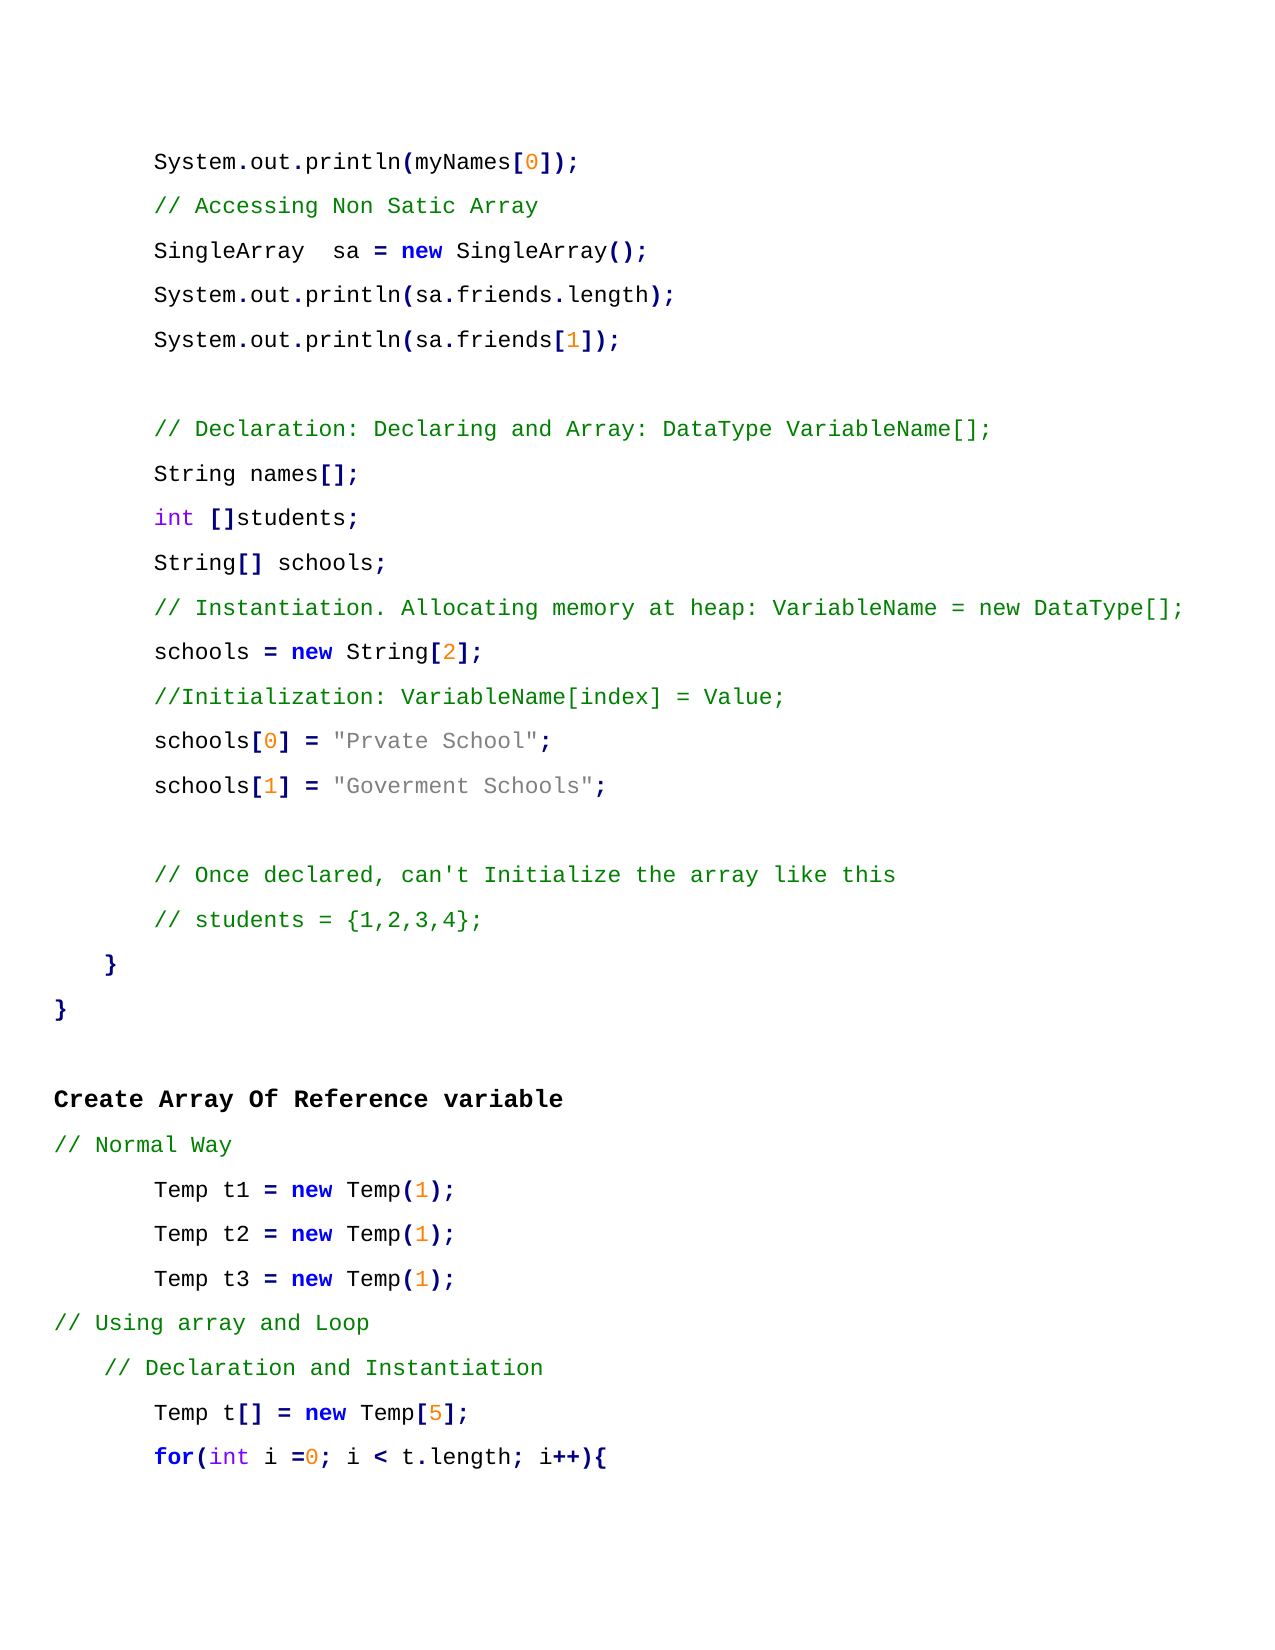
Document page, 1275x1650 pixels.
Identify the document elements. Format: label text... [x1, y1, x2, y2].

text // students = {1,2,3,4}; [53, 908, 1204, 934]
text String names[]; [53, 462, 1204, 488]
text Create Array Of Reference variable [53, 1086, 1204, 1114]
text SingleArray sa = new SingleArray(); [53, 239, 1204, 265]
text System.out.println(sa.friends.length); [53, 284, 1204, 310]
text Temp t3 = new Temp(1); [53, 1267, 1204, 1293]
text // Declaration: Declaring and Array: DataType VariableName[]; [53, 417, 1204, 443]
text schools[1] = "Goverment Schools"; [53, 774, 1204, 800]
text System.out.println(myNames[0]); [53, 150, 1204, 176]
text // Accessing Non Satic Array [53, 194, 1204, 221]
text //Initialization: VariableName[index] = Value; [53, 685, 1204, 711]
text schools = new String[2]; [53, 640, 1204, 666]
text Temp t2 = new Temp(1); [53, 1223, 1204, 1248]
text // Once declared, can't Initialize the array like this [53, 863, 1204, 889]
text // Instantiation. Allocating memory at heap: VariableName = new DataType[]; [53, 596, 1204, 622]
text } [53, 952, 1204, 978]
text int []students; [53, 507, 1204, 533]
text // Declaration and Instantiation [53, 1356, 1204, 1382]
text Temp t1 = new Temp(1); [53, 1178, 1204, 1204]
text schools[0] = "Prvate School"; [53, 729, 1204, 756]
text } [53, 997, 1204, 1023]
text for(int i =0; i < t.length; i++){ [53, 1446, 1204, 1471]
text // Normal Way [53, 1133, 1204, 1159]
text // Using array and Loop [53, 1312, 1204, 1338]
text Temp t[] = new Temp[5]; [53, 1401, 1204, 1427]
text String[] schools; [53, 551, 1204, 577]
text System.out.println(sa.friends[1]); [53, 328, 1204, 354]
